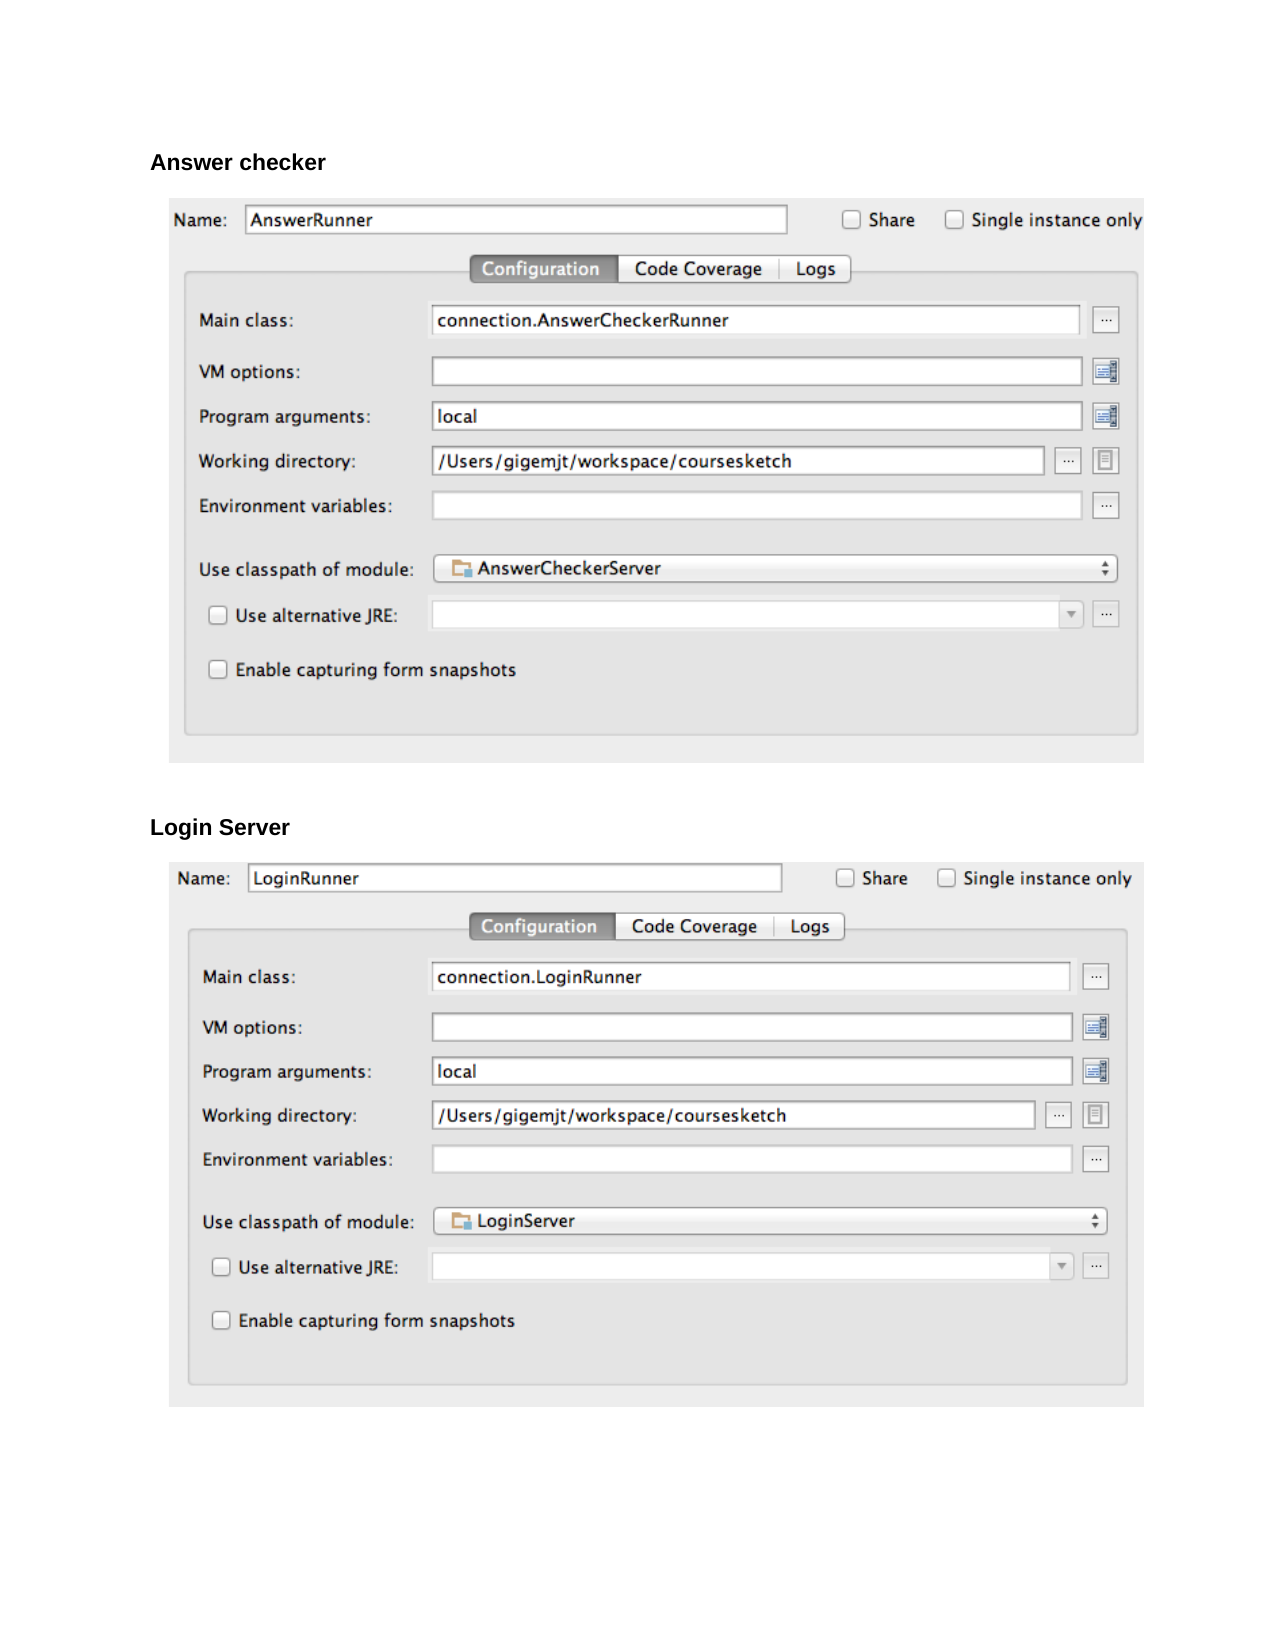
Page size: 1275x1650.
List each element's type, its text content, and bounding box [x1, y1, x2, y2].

picture [168, 198, 1144, 763]
text Answer checker [150, 150, 1125, 176]
picture [168, 862, 1144, 1407]
text Login Server [150, 814, 1125, 840]
